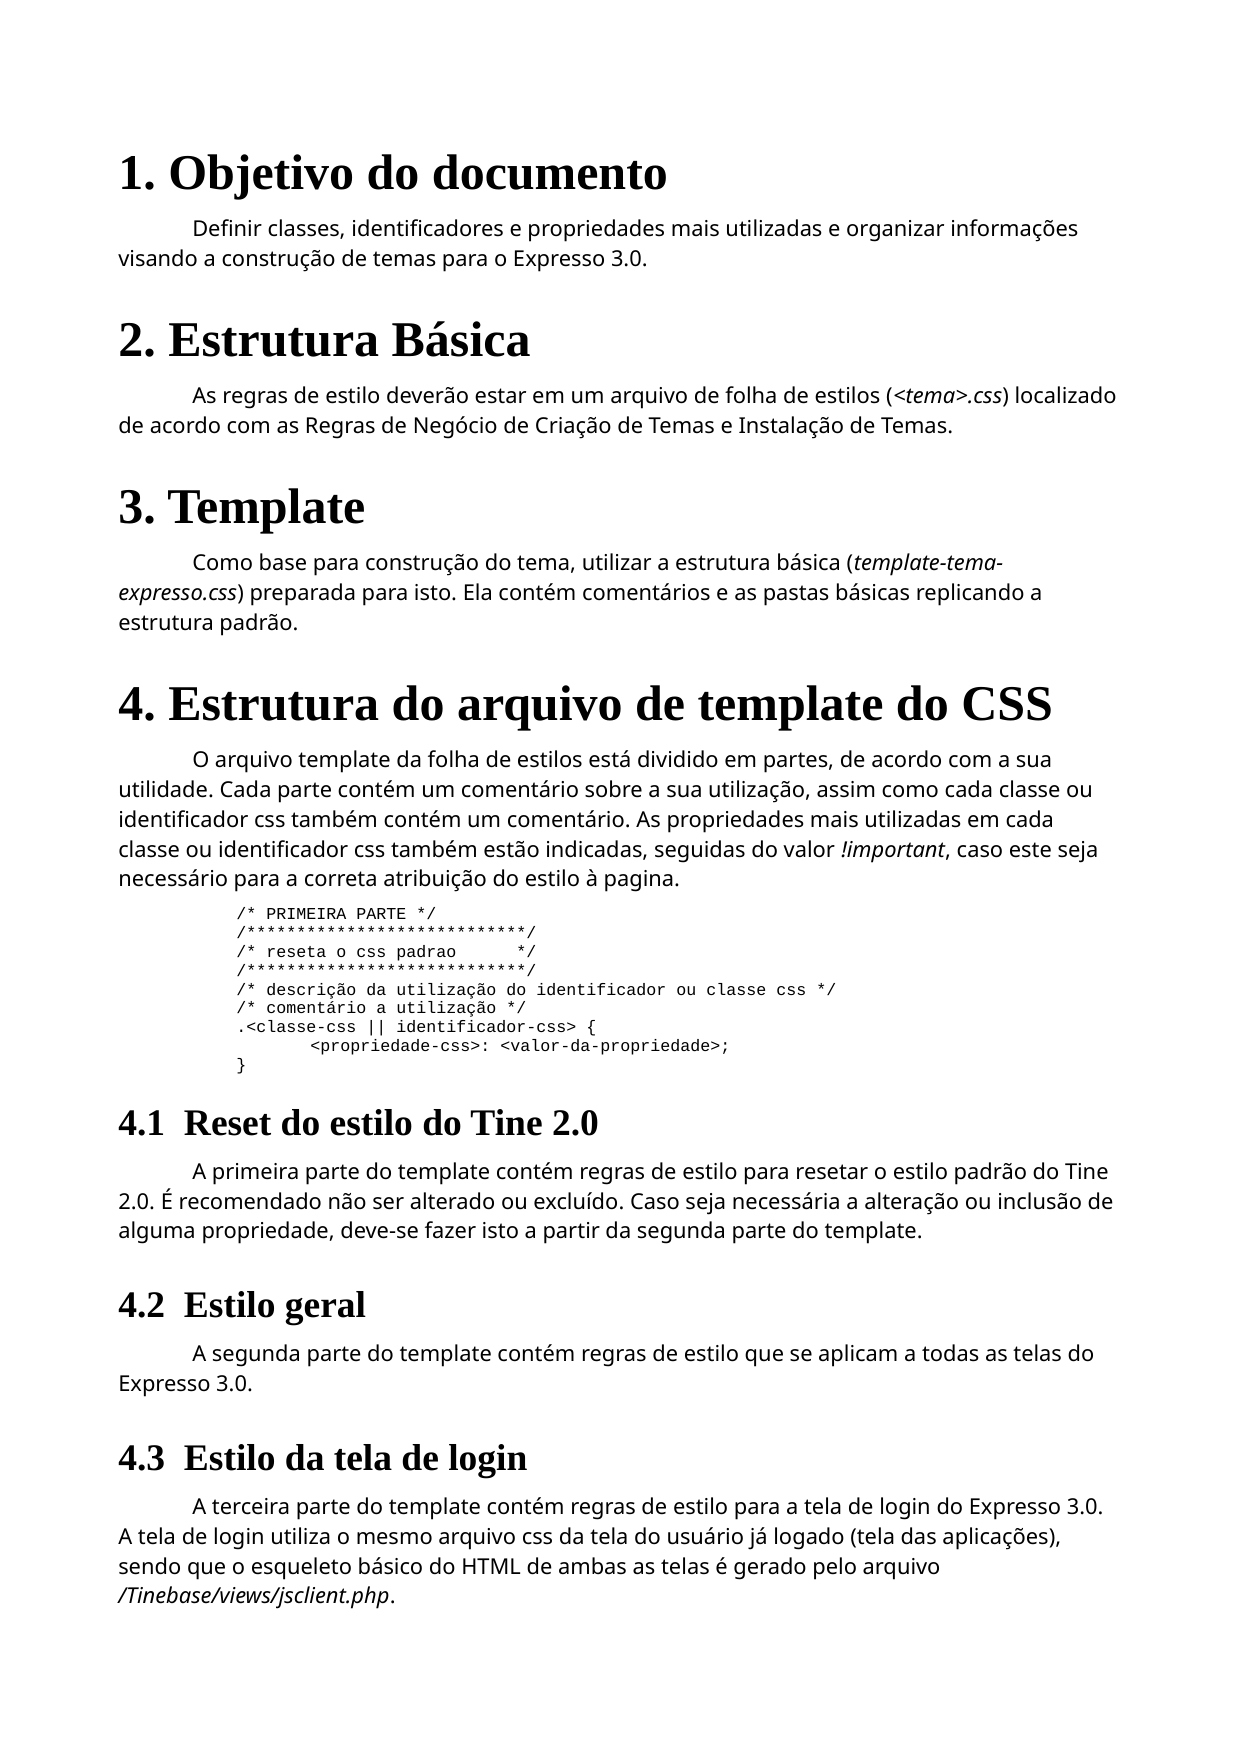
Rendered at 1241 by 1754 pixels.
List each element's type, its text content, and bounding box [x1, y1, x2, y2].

text /****************************/ [236, 924, 1122, 943]
text /****************************/ [236, 962, 1122, 981]
subtitle 1. Objetivo do documento [118, 143, 1122, 201]
text O arquivo template da folha de estilos está dividido em partes, de acordo com a sua utilidade. Cada parte contém um comentário sobre a sua utilização, assim como cada classe ou identificador css também contém um comentário. As propriedades mais utilizadas em cada classe ou identificador css também estão indicadas, seguidas do valor !important, caso este seja necessário para a correta atribuição do estilo à pagina. [118, 744, 1122, 893]
text Definir classes, identificadores e propriedades mais utilizadas e organizar informações visando a construção de temas para o Expresso 3.0. [118, 213, 1122, 273]
subtitle 2. Estrutura Básica [118, 310, 1122, 368]
text /* reseta o css padrao */ [236, 943, 1122, 962]
subtitle 4.1 Reset do estilo do Tine 2.0 [118, 1100, 1122, 1143]
text /* comentário a utilização */ [236, 1000, 1122, 1019]
text As regras de estilo deverão estar em um arquivo de folha de estilos (<tema>.css) localizado de acordo com as Regras de Negócio de Criação de Temas e Instalação de Temas. [118, 380, 1122, 440]
text /* descrição da utilização do identificador ou classe css */ [236, 981, 1122, 1000]
text A segunda parte do template contém regras de estilo que se aplicam a todas as telas do Expresso 3.0. [118, 1338, 1122, 1398]
text } [236, 1056, 1122, 1075]
text .<classe-css || identificador-css> { [236, 1019, 1122, 1038]
text Como base para construção do tema, utilizar a estrutura básica (template-tema-expresso.css) preparada para isto. Ela contém comentários e as pastas básicas replicando a estrutura padrão. [118, 547, 1122, 637]
subtitle 4.2 Estilo geral [118, 1283, 1122, 1326]
subtitle 4.3 Estilo da tela de login [118, 1436, 1122, 1479]
text <propriedade-css>: <valor-da-propriedade>; [236, 1038, 1122, 1056]
text A primeira parte do template contém regras de estilo para resetar o estilo padrão do Tine 2.0. É recomendado não ser alterado ou excluído. Caso seja necessária a alteração ou inclusão de alguma propriedade, deve-se fazer isto a partir da segunda parte do template. [118, 1156, 1122, 1245]
text A terceira parte do template contém regras de estilo para a tela de login do Expresso 3.0. A tela de login utiliza o mesmo arquivo css da tela do usuário já logado (tela das aplicações), sendo que o esqueleto básico do HTML de ambas as telas é gerado pelo arquivo /Tinebase/views/jsclient.php. [118, 1491, 1122, 1610]
text /* PRIMEIRA PARTE */ [236, 906, 1122, 924]
subtitle 3. Template [118, 477, 1122, 535]
subtitle 4. Estrutura do arquivo de template do CSS [118, 674, 1122, 732]
